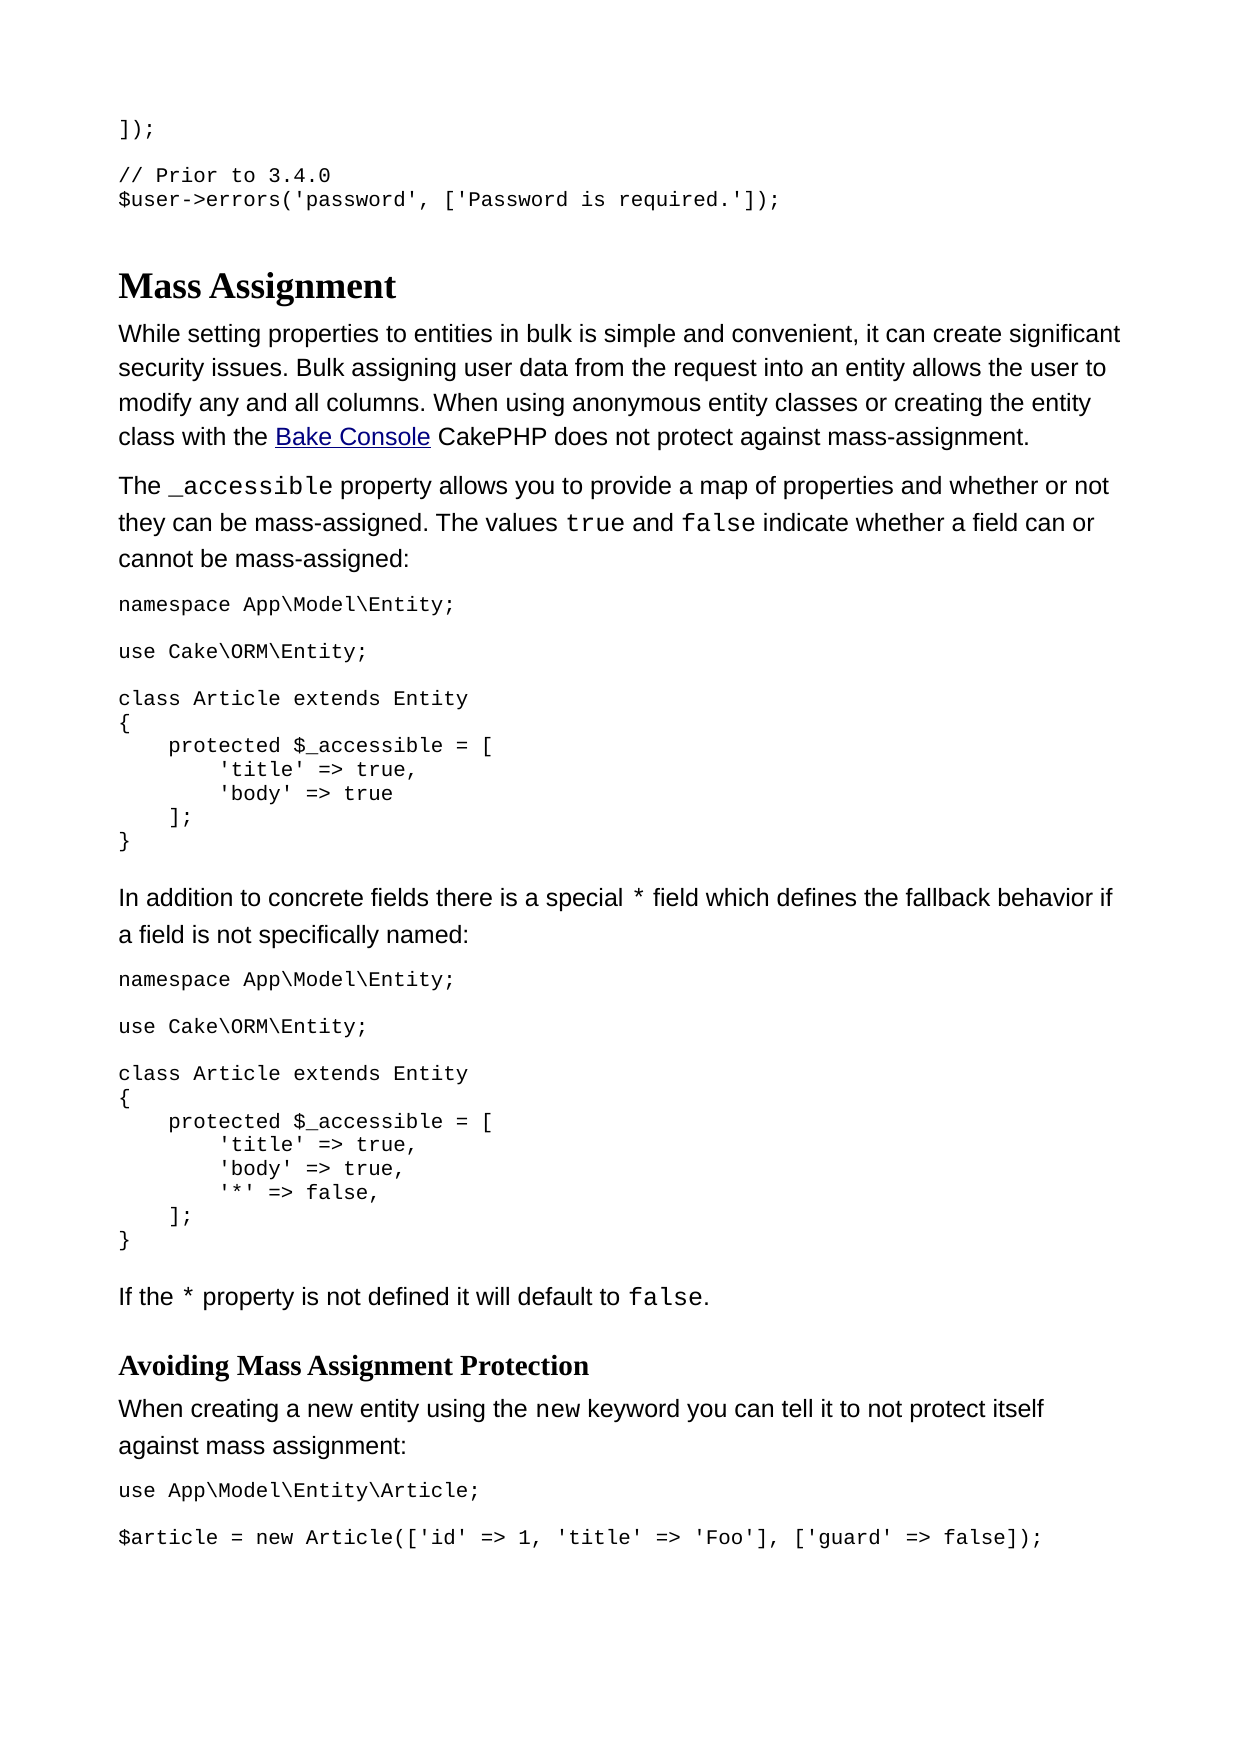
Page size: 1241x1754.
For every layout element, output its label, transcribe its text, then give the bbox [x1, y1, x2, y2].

text ]); [118, 118, 1122, 142]
text protected $_accessible = [ [118, 735, 1122, 759]
text class Article extends Entity [118, 688, 1122, 712]
text } [118, 830, 1122, 854]
text { [118, 712, 1122, 735]
text namespace App\Model\Entity; [118, 593, 1122, 617]
text // Prior to 3.4.0 [118, 165, 1122, 189]
text class Article extends Entity [118, 1063, 1122, 1087]
text ]; [118, 1205, 1122, 1229]
text ]; [118, 806, 1122, 830]
text If the * property is not defined it will default to false. [118, 1282, 1122, 1313]
text use App\Model\Entity\Article; [118, 1480, 1122, 1504]
text 'body' => true, [118, 1158, 1122, 1182]
subtitle Mass Assignment [118, 263, 1122, 306]
text namespace App\Model\Entity; [118, 969, 1122, 992]
text } [118, 1229, 1122, 1253]
text $user->errors('password', ['Password is required.']); [118, 189, 1122, 213]
subtitle Avoiding Mass Assignment Protection [118, 1348, 1122, 1382]
text protected $_accessible = [ [118, 1111, 1122, 1134]
text 'body' => true [118, 783, 1122, 806]
text In addition to concrete fields there is a special * field which defines the fallback behavior if a field is not specifically named: [118, 883, 1122, 948]
text While setting properties to entities in bulk is simple and convenient, it can create significant security issues. Bulk assigning user data from the request into an entity allows the user to modify any and all columns. When using anonymous entity classes or creating the entity class with the Bake Console CakePHP does not protect against mass-assignment. [118, 319, 1122, 451]
text 'title' => true, [118, 759, 1122, 783]
text use Cake\ORM\Entity; [118, 641, 1122, 664]
text $article = new Article(['id' => 1, 'title' => 'Foo'], ['guard' => false]); [118, 1527, 1122, 1551]
text When creating a new entity using the new keyword you can tell it to not protect itself against mass assignment: [118, 1394, 1122, 1460]
text 'title' => true, [118, 1134, 1122, 1158]
text use Cake\ORM\Entity; [118, 1016, 1122, 1040]
text '*' => false, [118, 1182, 1122, 1205]
text { [118, 1087, 1122, 1111]
text The _accessible property allows you to provide a map of properties and whether or not they can be mass-assigned. The values true and false indicate whether a field can or cannot be mass-assigned: [118, 471, 1122, 573]
